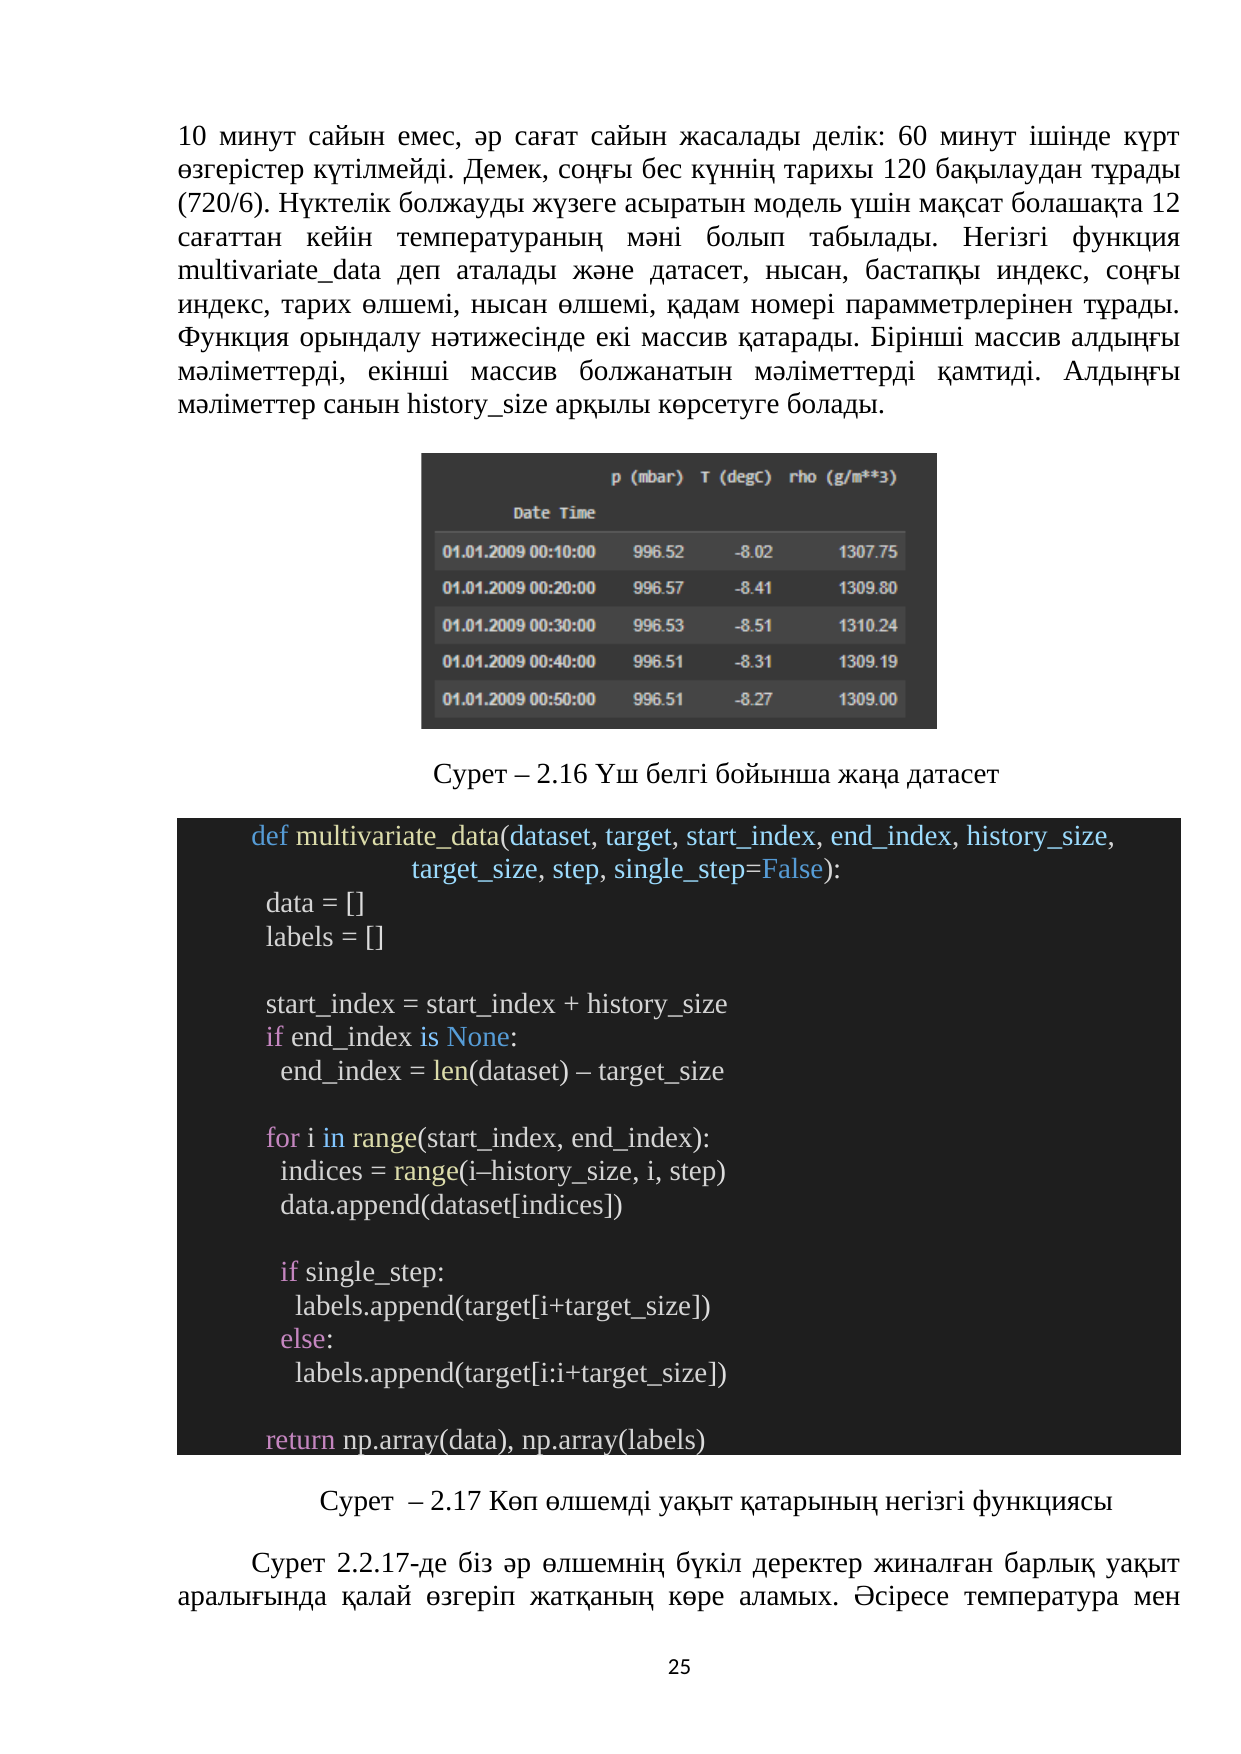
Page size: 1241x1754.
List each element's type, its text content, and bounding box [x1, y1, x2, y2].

text Сурет 2.2.17-де біз әр өлшемнің бүкіл деректер жиналған барлық уақыт аралығында қалай өзгеріп жатқаның көре аламых. Әсіресе температура мен [177, 1545, 1181, 1612]
picture [421, 453, 937, 729]
text for i in range(start_index, end_index): [177, 1120, 1181, 1153]
text target_size, step, single_step=False): [177, 852, 1181, 885]
text indices = range(i–history_size, i, step) [177, 1153, 1181, 1187]
text if single_step: [177, 1254, 1181, 1288]
text data = [] [177, 885, 1181, 919]
text end_index = len(dataset) – target_size [177, 1053, 1181, 1086]
text Сурет – 2.16 Үш белгі бойынша жаңа датасет [177, 757, 1181, 790]
text data.append(dataset[indices]) [177, 1187, 1181, 1221]
text labels = [] [177, 919, 1181, 952]
text return np.array(data), np.array(labels) [177, 1422, 1181, 1455]
text if end_index is None: [177, 1019, 1181, 1053]
text else: [177, 1321, 1181, 1355]
text start_index = start_index + history_size [177, 986, 1181, 1019]
text Сурет – 2.17 Көп өлшемді уақыт қатарының негізгі функциясы [177, 1483, 1181, 1517]
text def multivariate_data(dataset, target, start_index, end_index, history_size, [177, 818, 1181, 852]
text labels.append(target[i:i+target_size]) [177, 1355, 1181, 1388]
text labels.append(target[i+target_size]) [177, 1288, 1181, 1321]
text 10 минут сайын емес, әр сағат сайын жасалады делік: 60 минут ішінде күрт өзгерістер күтілмейді. Демек, соңғы бес күннің тарихы 120 бақылаудан тұрады (720/6). Нүктелік болжауды жүзеге асыратын модель үшін мақсат болашақта 12 сағаттан кейін температураның мәні болып табылады. Негізгі функция multivariate_data деп аталады және датасет, нысан, бастапқы индекс, соңғы индекс, тарих өлшемі, нысан өлшемі, қадам номері парамметрлерінен тұрады. Функция орындалу нәтижесінде екі массив қатарады. Бірінші массив алдыңғы мәліметтерді, екінші массив болжанатын мәліметтерді қамтиді. Алдыңғы мәліметтер санын history_size арқылы көрсетуге болады. [177, 118, 1181, 420]
